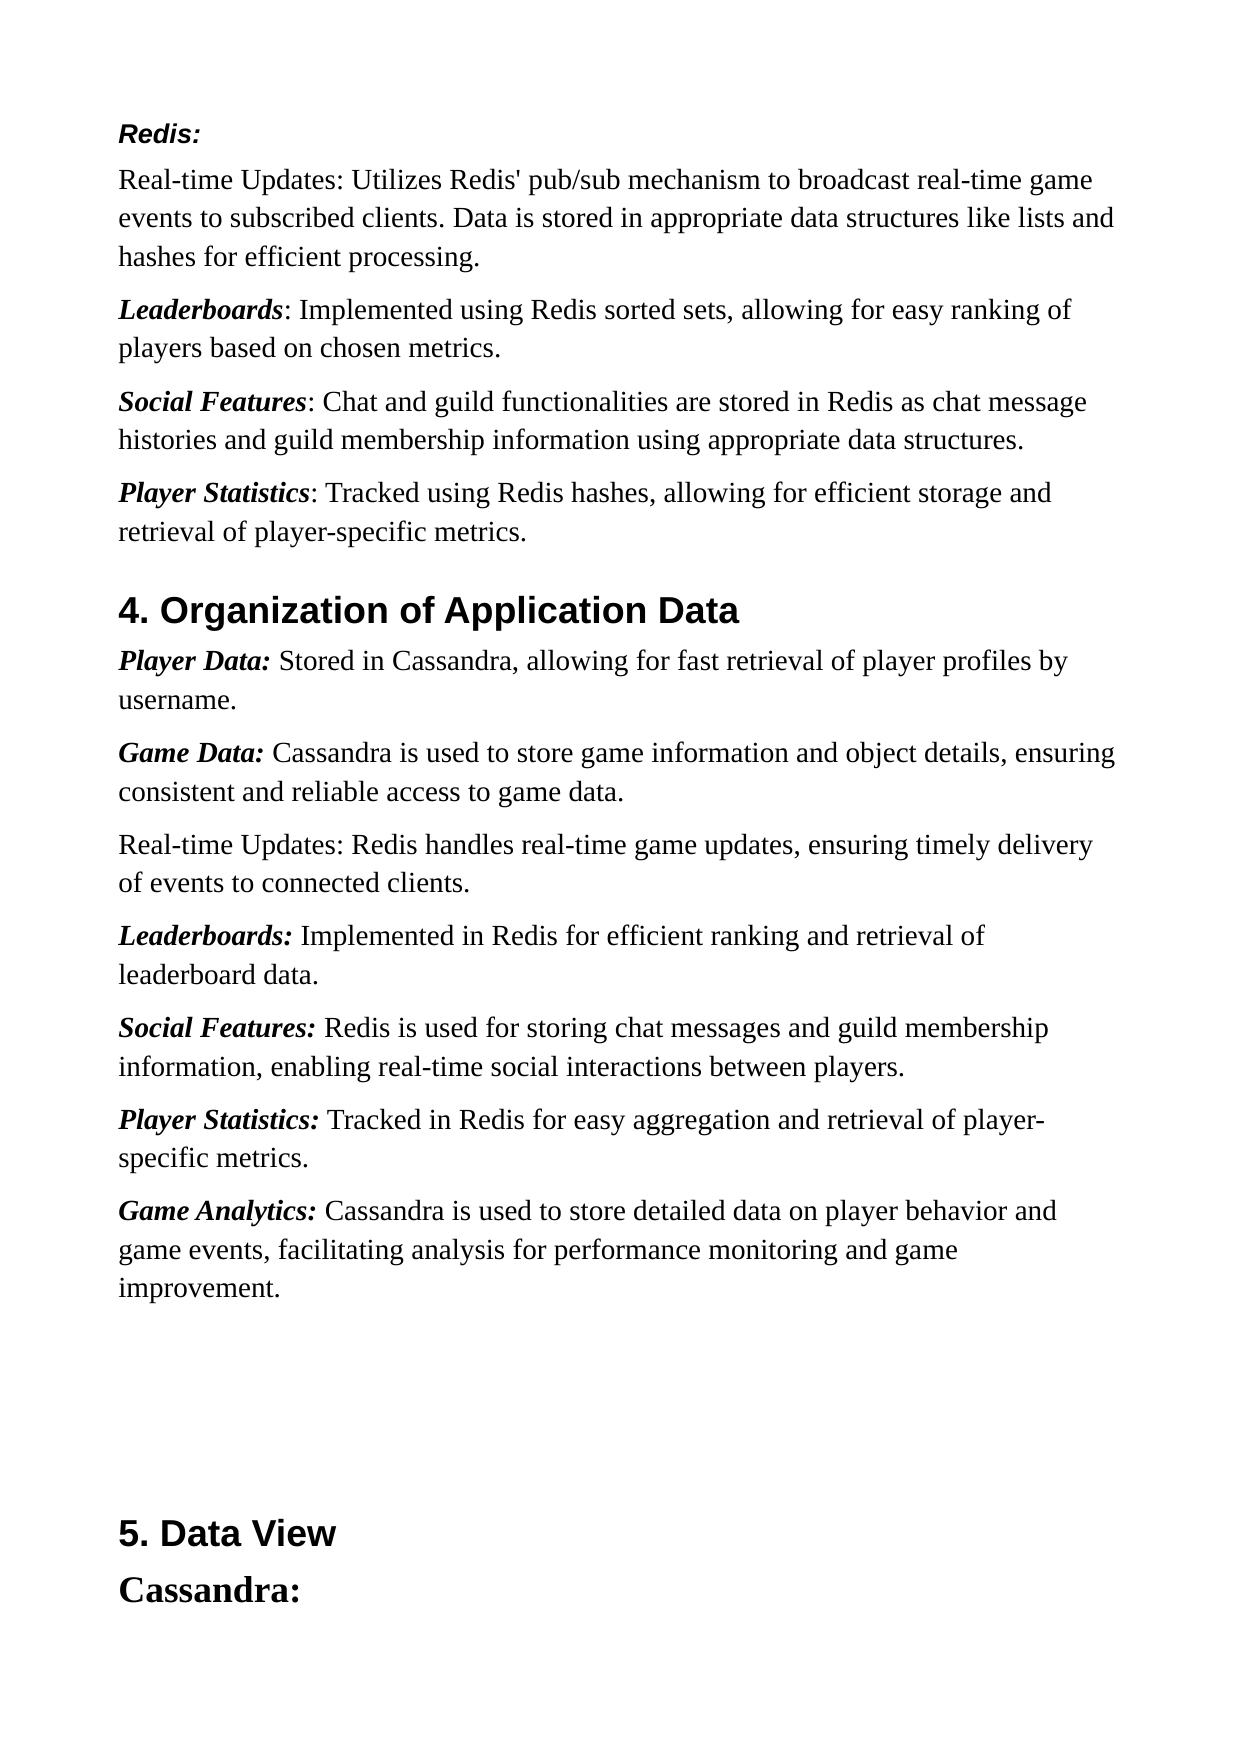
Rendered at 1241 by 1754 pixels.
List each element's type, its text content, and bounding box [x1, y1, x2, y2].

text Social Features: Redis is used for storing chat messages and guild membership information, enabling real-time social interactions between players. [118, 1010, 1122, 1082]
text Player Statistics: Tracked using Redis hashes, allowing for efficient storage and retrieval of player-specific metrics. [118, 475, 1122, 547]
text Game Analytics: Cassandra is used to store detailed data on player behavior and game events, facilitating analysis for performance monitoring and game improvement. [118, 1193, 1122, 1304]
subtitle 4. Organization of Application Data [118, 588, 1122, 631]
text Player Data: Stored in Cassandra, allowing for fast retrieval of player profiles by username. [118, 643, 1122, 716]
text Cassandra: [118, 1567, 1122, 1610]
text Game Data: Cassandra is used to store game information and object details, ensuring consistent and reliable access to game data. [118, 735, 1122, 807]
text Player Statistics: Tracked in Redis for easy aggregation and retrieval of player-specific metrics. [118, 1102, 1122, 1174]
text Leaderboards: Implemented using Redis sorted sets, allowing for easy ranking of players based on chosen metrics. [118, 292, 1122, 364]
text Leaderboards: Implemented in Redis for efficient ranking and retrieval of leaderboard data. [118, 918, 1122, 991]
text Real-time Updates: Utilizes Redis' pub/sub mechanism to broadcast real-time game events to subscribed clients. Data is stored in appropriate data structures like lists and hashes for efficient processing. [118, 162, 1122, 272]
subtitle Redis: [118, 118, 1122, 149]
subtitle 5. Data View [118, 1512, 1122, 1555]
text Social Features: Chat and guild functionalities are stored in Redis as chat message histories and guild membership information using appropriate data structures. [118, 384, 1122, 456]
text Real-time Updates: Redis handles real-time game updates, ensuring timely delivery of events to connected clients. [118, 827, 1122, 899]
